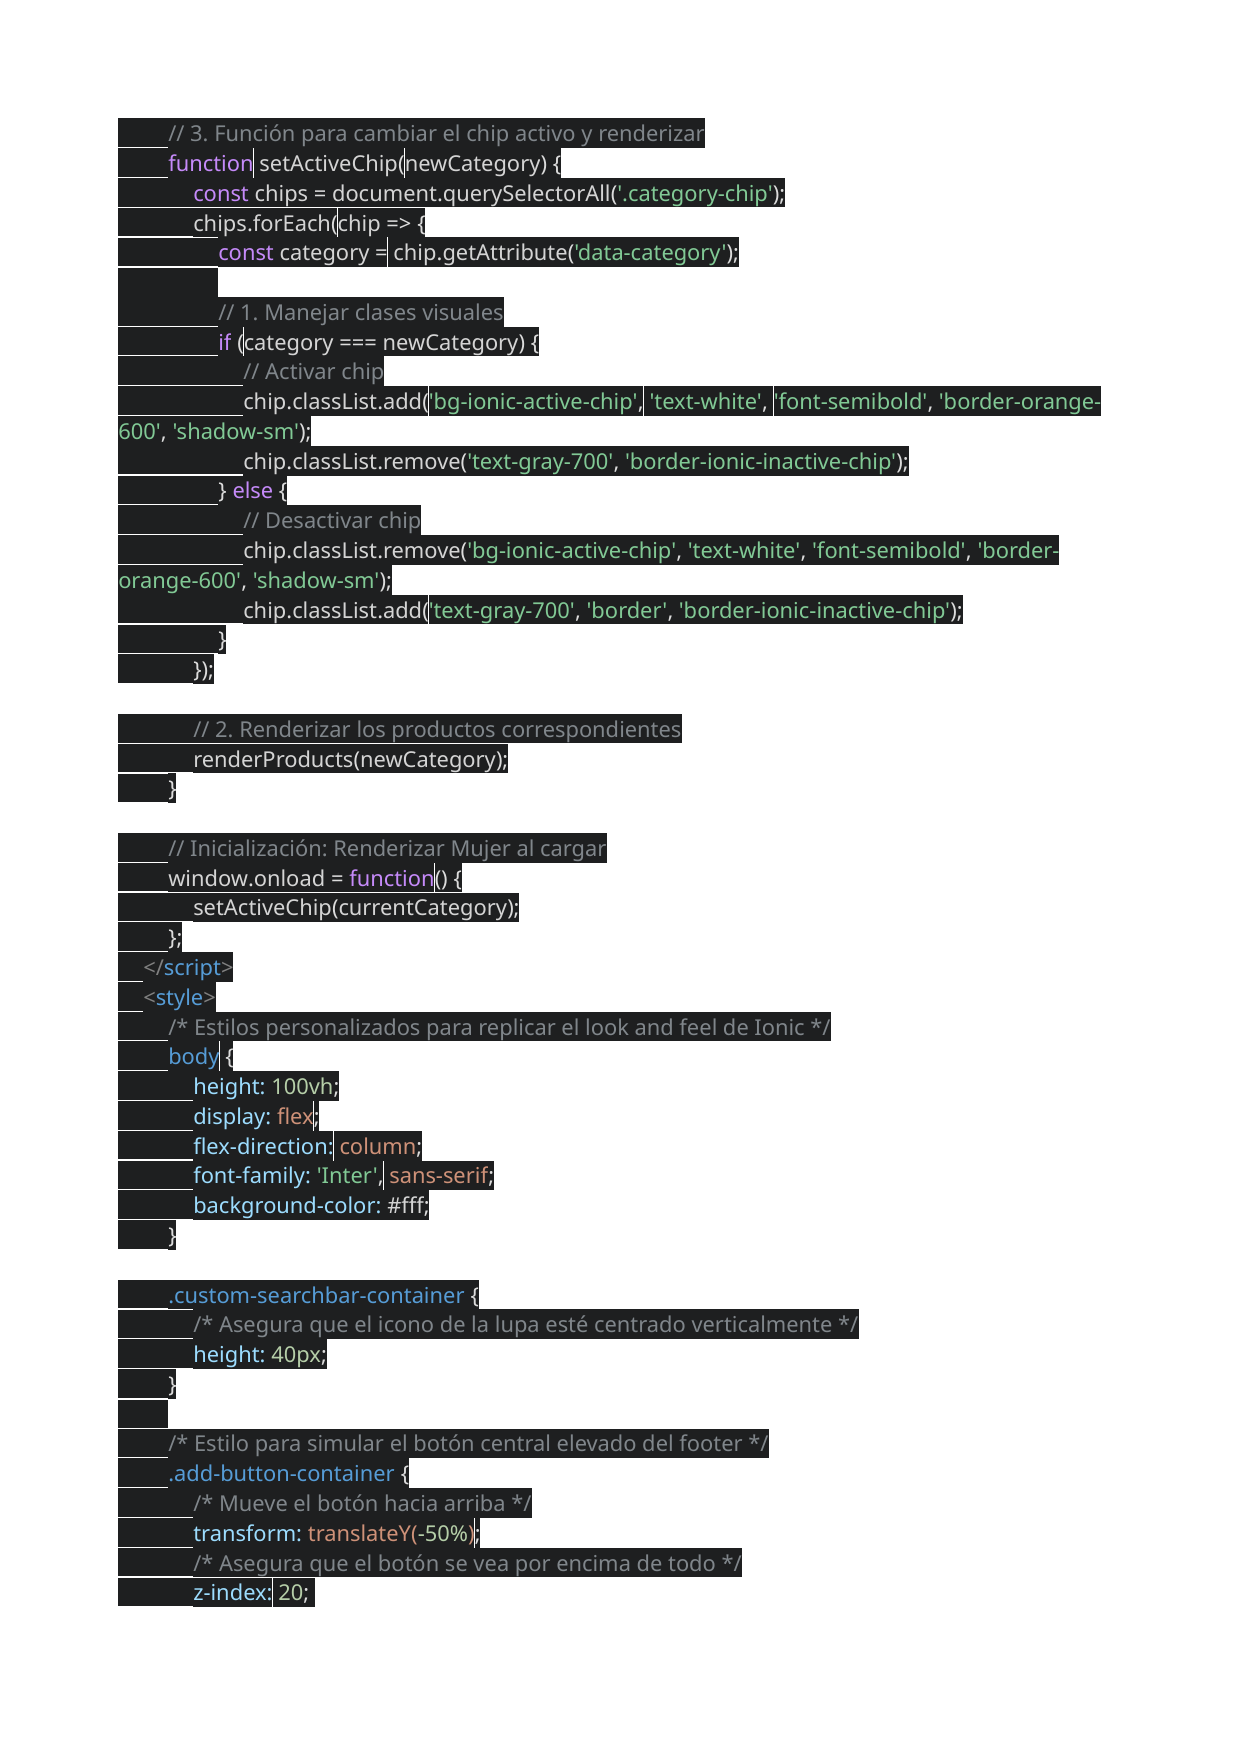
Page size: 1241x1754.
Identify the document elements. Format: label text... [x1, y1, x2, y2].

text transform: translateY(-50%); [118, 1518, 1122, 1548]
text .custom-searchbar-container { [118, 1279, 1122, 1309]
text // Inicialización: Renderizar Mujer al cargar [118, 833, 1122, 863]
text }; [118, 922, 1122, 952]
text window.onload = function() { [118, 863, 1122, 892]
text chip.classList.add('bg-ionic-active-chip', 'text-white', 'font-semibold', 'border-orange-600', 'shadow-sm'); [118, 386, 1122, 446]
text /* Estilo para simular el botón central elevado del footer */ [118, 1428, 1122, 1458]
text }); [118, 654, 1122, 684]
text const category = chip.getAttribute('data-category'); [118, 237, 1122, 267]
text function setActiveChip(newCategory) { [118, 148, 1122, 178]
text </script> [118, 952, 1122, 982]
text flex-direction: column; [118, 1131, 1122, 1161]
text chip.classList.remove('bg-ionic-active-chip', 'text-white', 'font-semibold', 'border-orange-600', 'shadow-sm'); [118, 535, 1122, 595]
text const chips = document.querySelectorAll('.category-chip'); [118, 178, 1122, 207]
text <style> [118, 982, 1122, 1012]
text } else { [118, 476, 1122, 505]
text .add-button-container { [118, 1458, 1122, 1488]
text if (category === newCategory) { [118, 327, 1122, 356]
text body { [118, 1041, 1122, 1071]
text font-family: 'Inter', sans-serif; [118, 1161, 1122, 1190]
text /* Estilos personalizados para replicar el look and feel de Ionic */ [118, 1012, 1122, 1041]
text chips.forEach(chip => { [118, 207, 1122, 237]
text // Desactivar chip [118, 505, 1122, 535]
text chip.classList.remove('text-gray-700', 'border-ionic-inactive-chip'); [118, 446, 1122, 476]
text } [118, 624, 1122, 654]
text /* Mueve el botón hacia arriba */ [118, 1488, 1122, 1518]
text /* Asegura que el botón se vea por encima de todo */ [118, 1548, 1122, 1577]
text height: 40px; [118, 1339, 1122, 1369]
text z-index: 20; [118, 1577, 1122, 1607]
text } [118, 1220, 1122, 1250]
text setActiveChip(currentCategory); [118, 892, 1122, 922]
text } [118, 773, 1122, 803]
text renderProducts(newCategory); [118, 743, 1122, 773]
text background-color: #fff; [118, 1190, 1122, 1220]
text // Activar chip [118, 356, 1122, 386]
text /* Asegura que el icono de la lupa esté centrado verticalmente */ [118, 1309, 1122, 1339]
text height: 100vh; [118, 1071, 1122, 1101]
text // 2. Renderizar los productos correspondientes [118, 714, 1122, 743]
text } [118, 1369, 1122, 1399]
text display: flex; [118, 1101, 1122, 1131]
text chip.classList.add('text-gray-700', 'border', 'border-ionic-inactive-chip'); [118, 595, 1122, 624]
text // 1. Manejar clases visuales [118, 297, 1122, 327]
text // 3. Función para cambiar el chip activo y renderizar [118, 118, 1122, 148]
